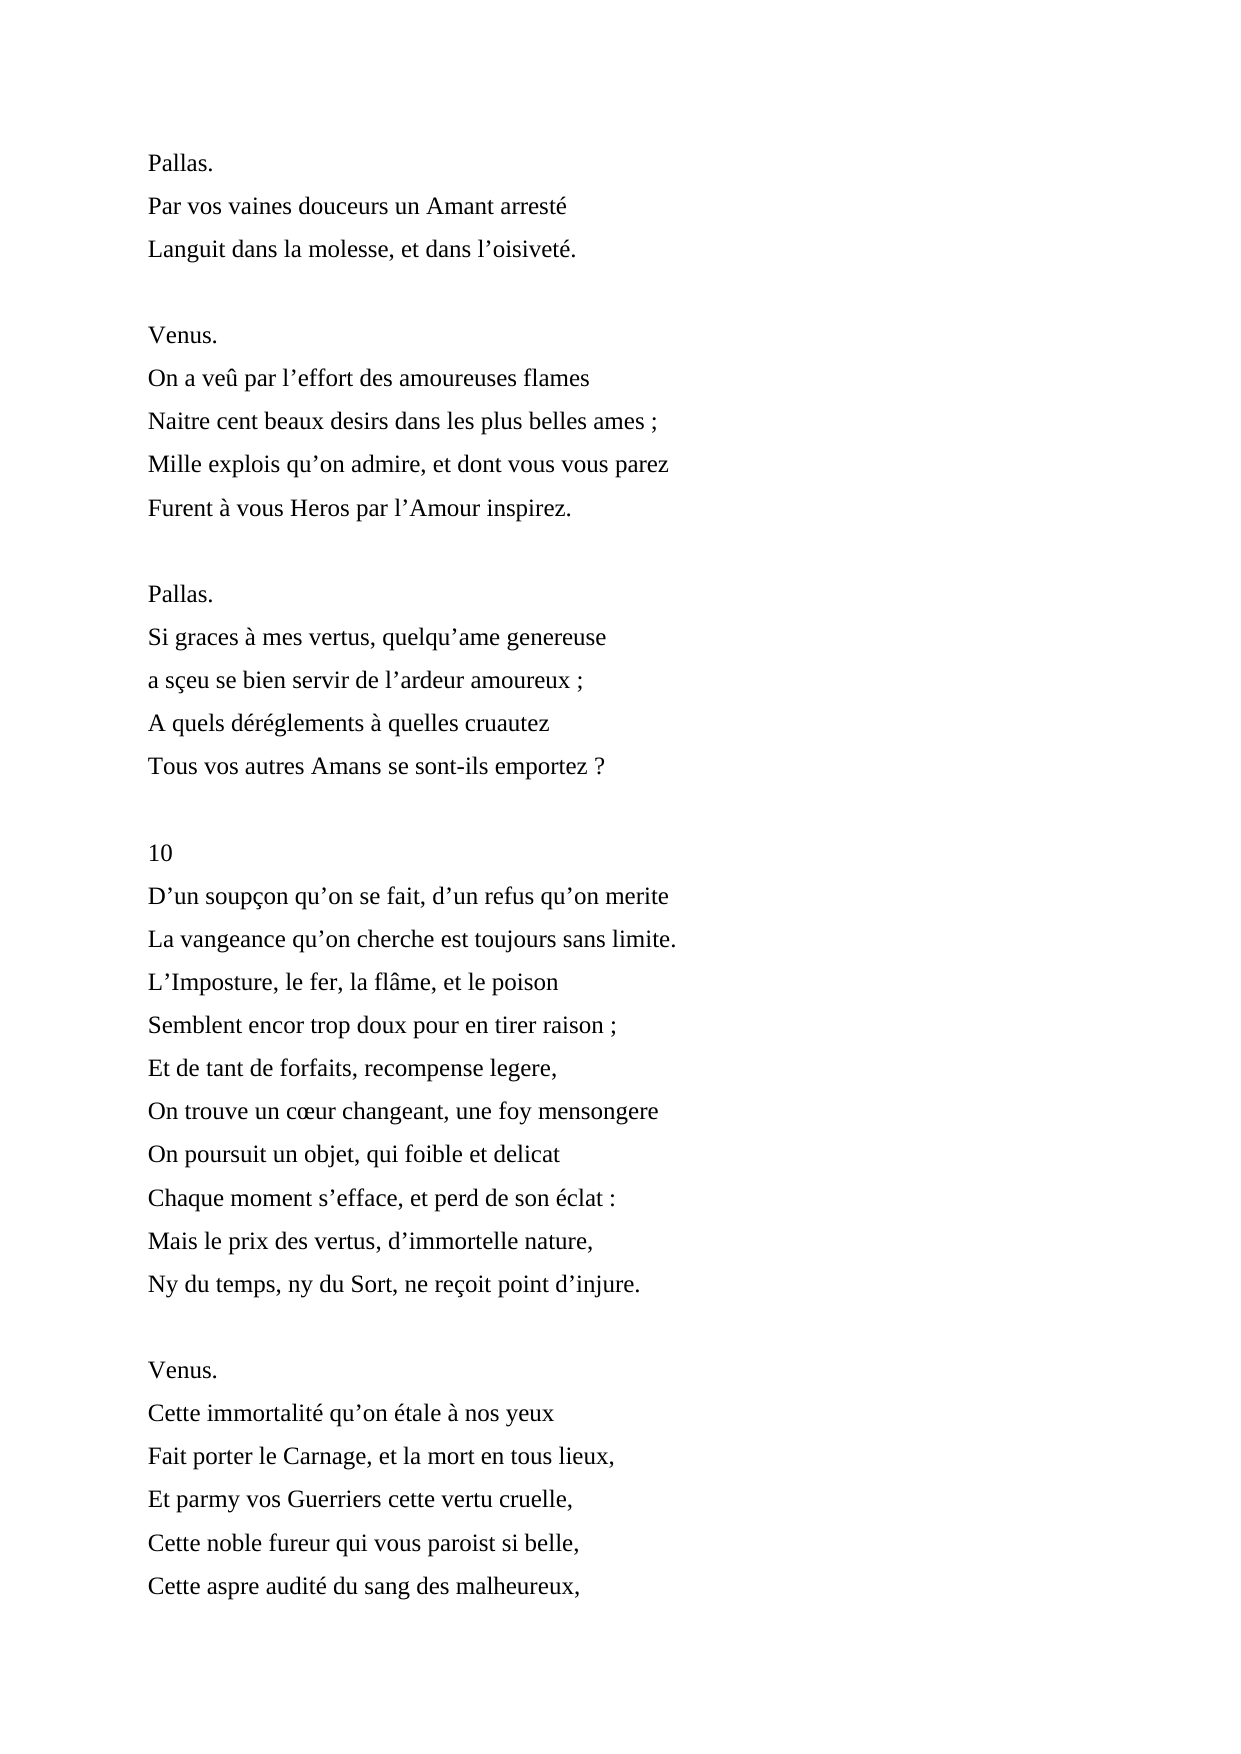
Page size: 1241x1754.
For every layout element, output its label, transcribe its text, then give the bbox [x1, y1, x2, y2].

text Cette aspre audité du sang des malheureux, [148, 1571, 1093, 1599]
text Ny du temps, ny du Sort, ne reçoit point d’injure. [148, 1269, 1093, 1298]
text Par vos vaines douceurs un Amant arresté [148, 191, 1093, 219]
text Naitre cent beaux desirs dans les plus belles ames ; [148, 406, 1093, 435]
text Languit dans la molesse, et dans l’oisiveté. [148, 234, 1093, 263]
text Pallas. [148, 148, 1093, 176]
text On poursuit un objet, qui foible et delicat [148, 1139, 1093, 1168]
text Tous vos autres Amans se sont-ils emportez ? [148, 751, 1093, 780]
text Cette immortalité qu’on étale à nos yeux [148, 1398, 1093, 1427]
text On trouve un cœur changeant, une foy mensongere [148, 1096, 1093, 1125]
text a sçeu se bien servir de l’ardeur amoureux ; [148, 665, 1093, 694]
text On a veû par l’effort des amoureuses flames [148, 363, 1093, 392]
text Et de tant de forfaits, recompense legere, [148, 1053, 1093, 1082]
text Chaque moment s’efface, et perd de son éclat : [148, 1183, 1093, 1211]
text Cette noble fureur qui vous paroist si belle, [148, 1528, 1093, 1556]
text Mille explois qu’on admire, et dont vous vous parez [148, 449, 1093, 478]
text Venus. [148, 320, 1093, 349]
text Si graces à mes vertus, quelqu’ame genereuse [148, 622, 1093, 651]
text A quels déréglements à quelles cruautez [148, 708, 1093, 737]
text 10 [148, 838, 1093, 866]
text Venus. [148, 1355, 1093, 1384]
text Mais le prix des vertus, d’immortelle nature, [148, 1226, 1093, 1254]
text L’Imposture, le fer, la flâme, et le poison [148, 967, 1093, 996]
text Fait porter le Carnage, et la mort en tous lieux, [148, 1441, 1093, 1470]
text Semblent encor trop doux pour en tirer raison ; [148, 1010, 1093, 1039]
text Pallas. [148, 579, 1093, 608]
text Et parmy vos Guerriers cette vertu cruelle, [148, 1484, 1093, 1513]
text Furent à vous Heros par l’Amour inspirez. [148, 493, 1093, 521]
text La vangeance qu’on cherche est toujours sans limite. [148, 924, 1093, 953]
text D’un soupçon qu’on se fait, d’un refus qu’on merite [148, 881, 1093, 909]
